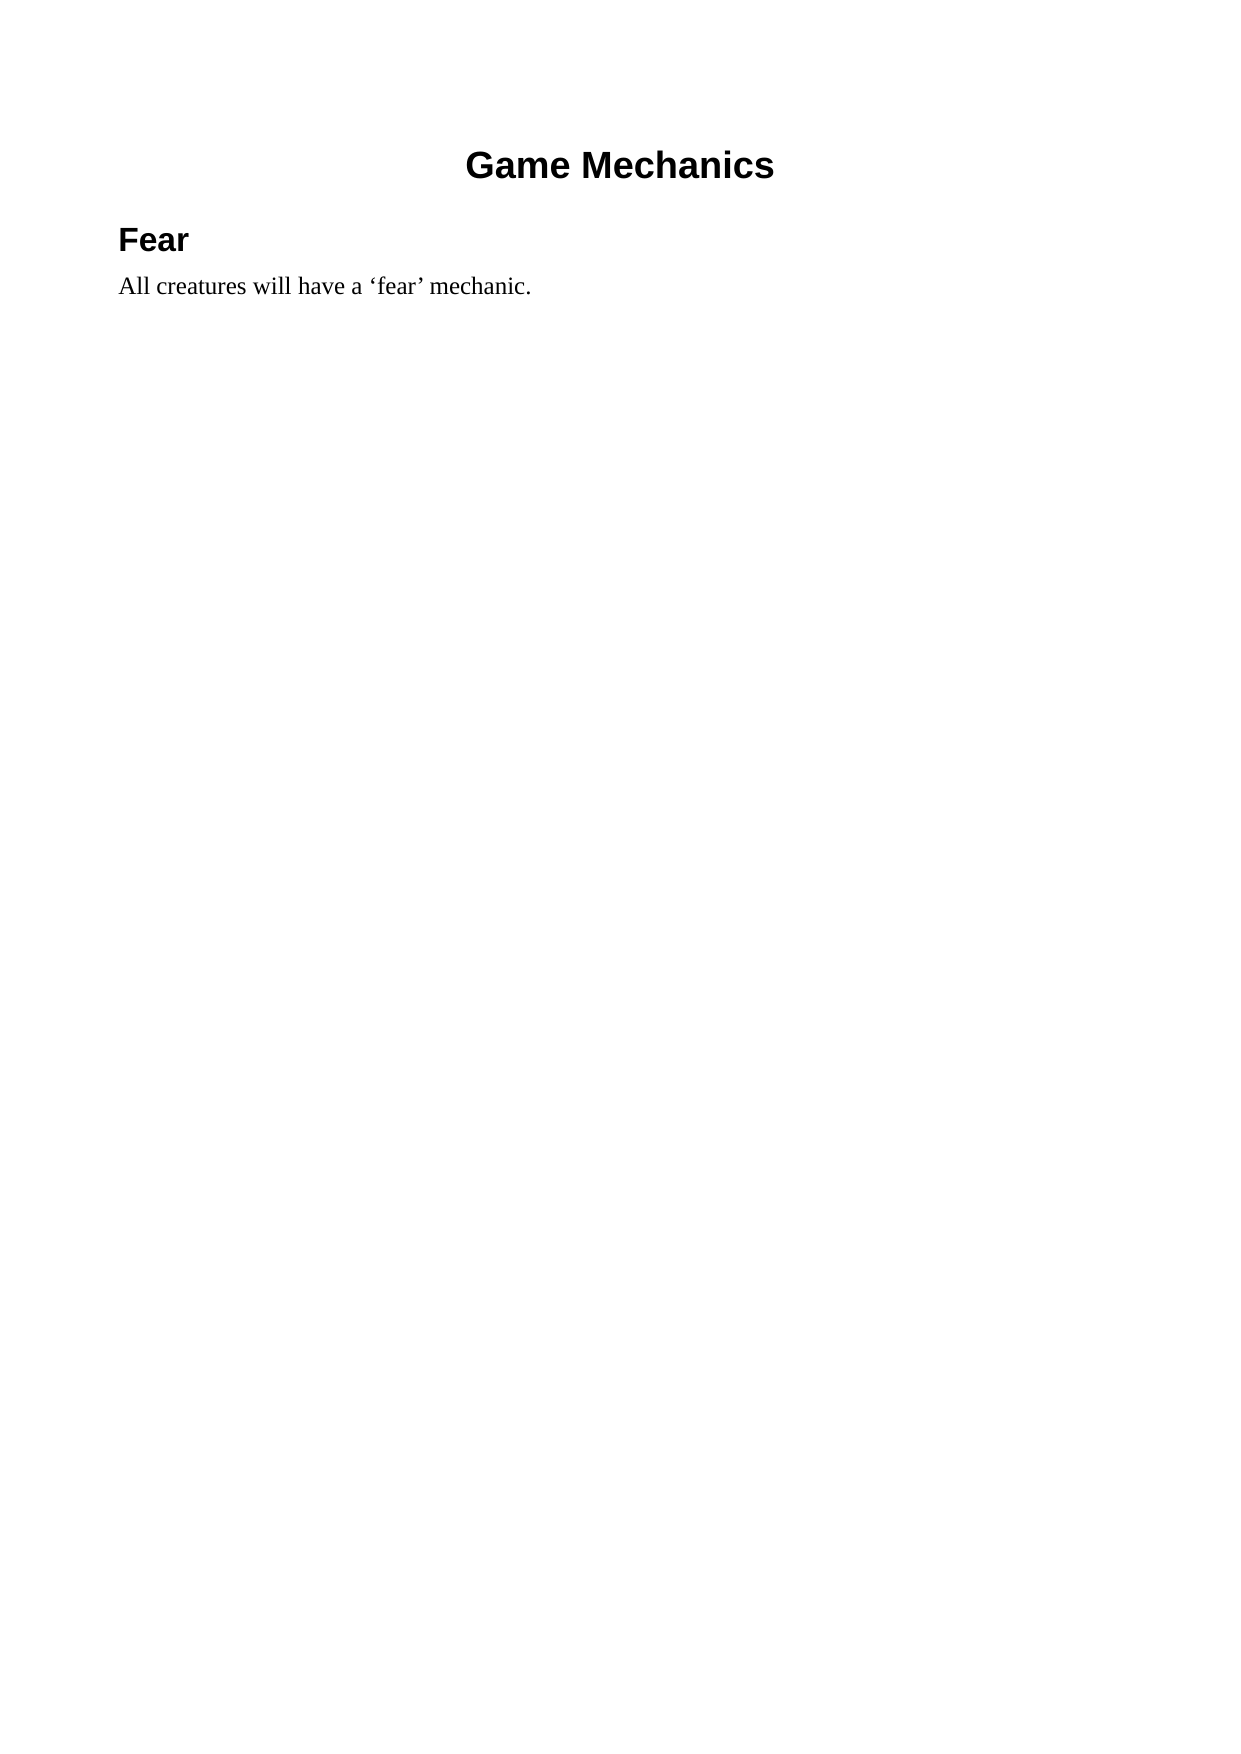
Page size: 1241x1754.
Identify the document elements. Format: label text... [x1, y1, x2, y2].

subtitle Game Mechanics [118, 143, 1122, 187]
subtitle Fear [118, 220, 1122, 259]
text All creatures will have a ‘fear’ mechanic. [118, 271, 1122, 300]
